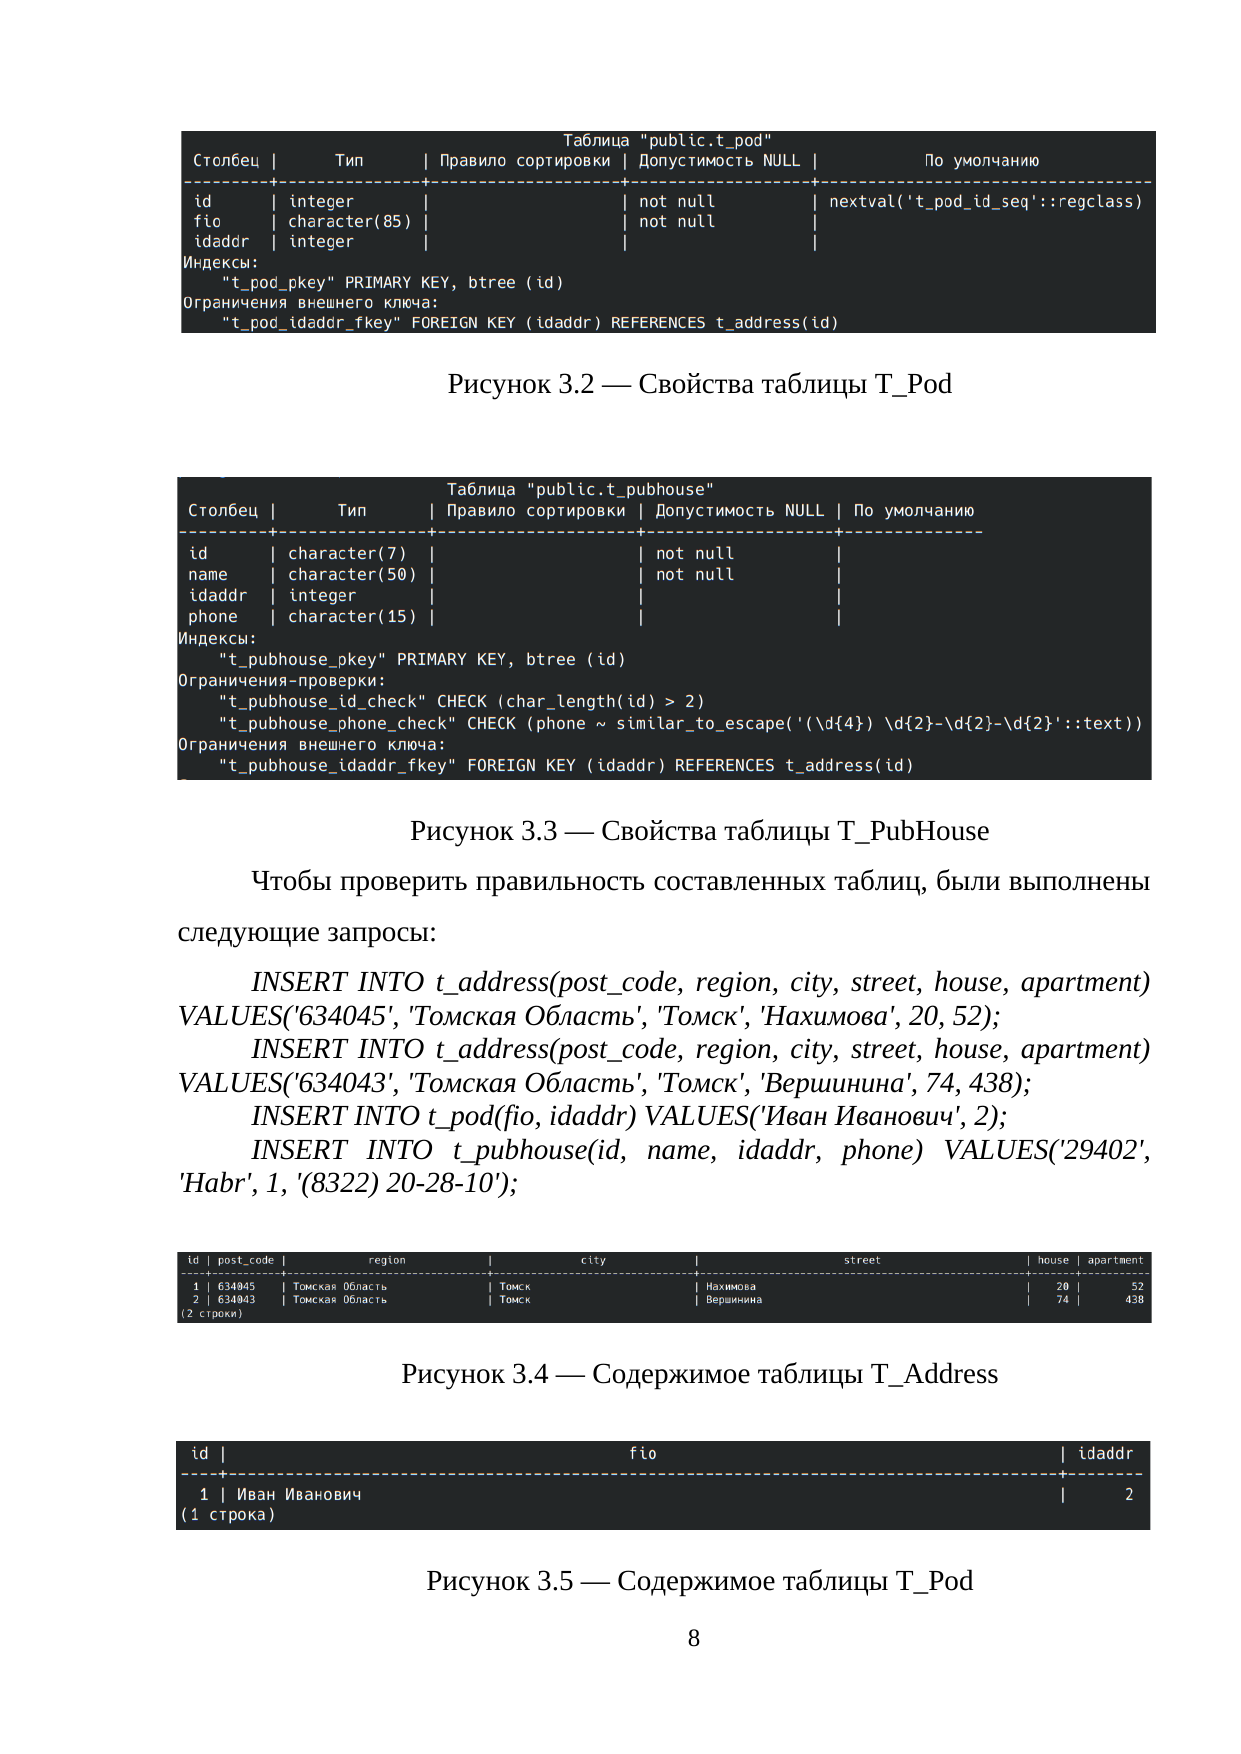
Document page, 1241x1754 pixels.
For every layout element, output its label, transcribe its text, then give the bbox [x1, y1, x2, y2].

text Рисунок 3.3 — Свойства таблицы T_PubHouse [177, 813, 1152, 847]
text INSERT INTO t_address(post_code, region, city, street, house, apartment) VALUES('634045', 'Томская Область', 'Томск', 'Нахимова', 20, 52); [177, 964, 1152, 1031]
picture [181, 131, 1156, 333]
picture [176, 1441, 1151, 1530]
picture [177, 1252, 1152, 1323]
text INSERT INTO t_address(post_code, region, city, street, house, apartment) VALUES('634043', 'Томская Область', 'Томск', 'Вершинина', 74, 438); [177, 1031, 1152, 1098]
text Рисунок 3.5 — Содержимое таблицы T_Pod [177, 1563, 1152, 1596]
text Рисунок 3.2 — Свойства таблицы T_Pod [177, 366, 1152, 399]
picture [177, 477, 1152, 780]
text Чтобы проверить правильность составленных таблиц, были выполнены следующие запросы: [177, 863, 1152, 947]
text INSERT INTO t_pubhouse(id, name, idaddr, phone) VALUES('29402', 'Habr', 1, '(8322) 20-28-10'); [177, 1132, 1152, 1199]
text INSERT INTO t_pod(fio, idaddr) VALUES('Иван Иванович', 2); [177, 1098, 1152, 1132]
text Рисунок 3.4 — Содержимое таблицы T_Address [177, 1356, 1152, 1390]
